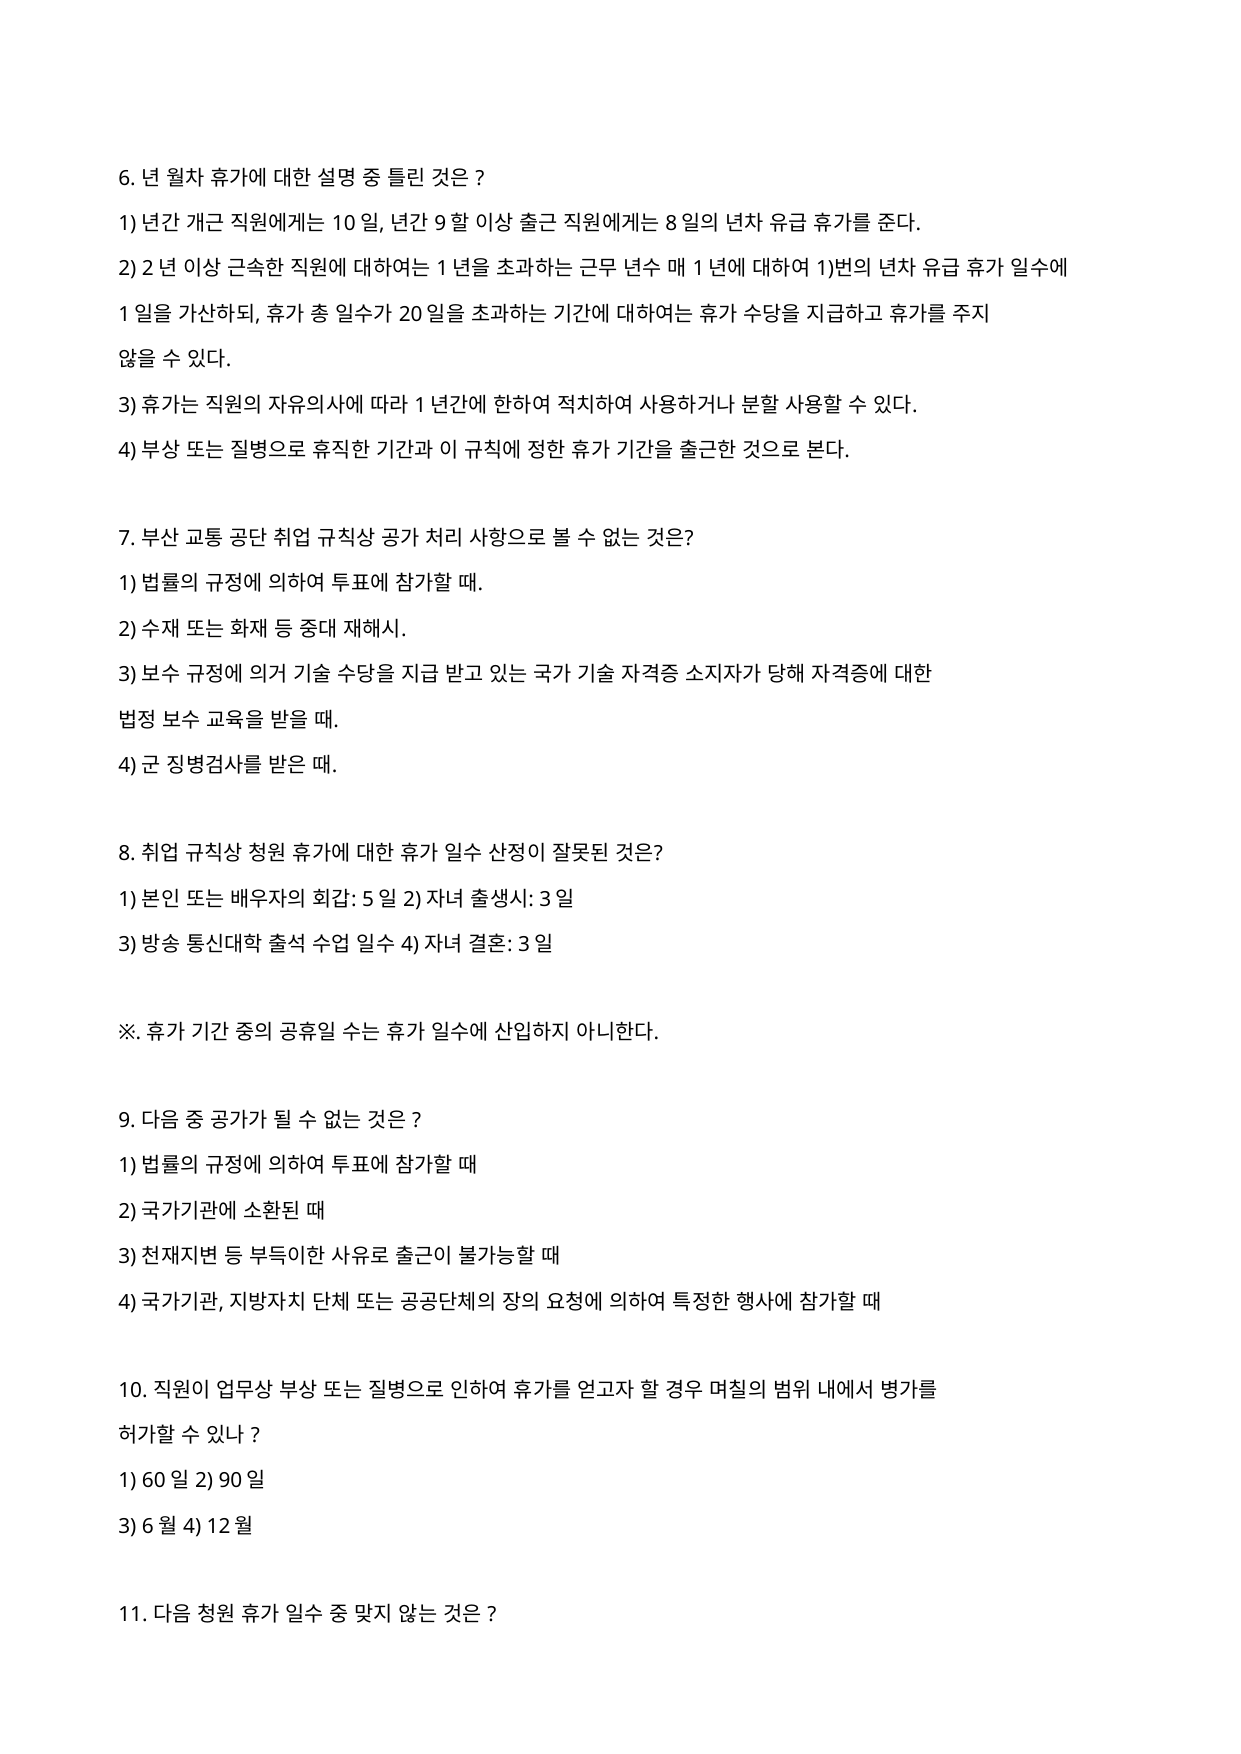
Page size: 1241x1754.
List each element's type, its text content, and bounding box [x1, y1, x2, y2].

text 허가할 수 있나 ? [118, 1418, 1122, 1449]
text 1) 60일 2) 90일 [118, 1464, 1122, 1494]
text 법정 보수 교육을 받을 때. [118, 703, 1122, 733]
text 4) 부상 또는 질병으로 휴직한 기간과 이 규칙에 정한 휴가 기간을 출근한 것으로 본다. [118, 433, 1122, 463]
text 9. 다음 중 공가가 될 수 없는 것은 ? [118, 1103, 1122, 1133]
text 1) 법률의 규정에 의하여 투표에 참가할 때. [118, 567, 1122, 597]
text 3) 보수 규정에 의거 기술 수당을 지급 받고 있는 국가 기술 자격증 소지자가 당해 자격증에 대한 [118, 657, 1122, 688]
text 2) 2년 이상 근속한 직원에 대하여는 1년을 초과하는 근무 년수 매 1년에 대하여 1)번의 년차 유급 휴가 일수에 [118, 252, 1122, 282]
text 1) 법률의 규정에 의하여 투표에 참가할 때 [118, 1149, 1122, 1179]
text 6. 년 월차 휴가에 대한 설명 중 틀린 것은 ? [118, 161, 1122, 191]
text 11. 다음 청원 휴가 일수 중 맞지 않는 것은 ? [118, 1597, 1122, 1627]
text 3) 천재지변 등 부득이한 사유로 출근이 불가능할 때 [118, 1239, 1122, 1270]
text 1일을 가산하되, 휴가 총 일수가 20일을 초과하는 기간에 대하여는 휴가 수당을 지급하고 휴가를 주지 [118, 297, 1122, 327]
text 1) 년간 개근 직원에게는 10일, 년간 9할 이상 출근 직원에게는 8일의 년차 유급 휴가를 준다. [118, 206, 1122, 236]
text 2) 국가기관에 소환된 때 [118, 1194, 1122, 1224]
text 10. 직원이 업무상 부상 또는 질병으로 인하여 휴가를 얻고자 할 경우 며칠의 범위 내에서 병가를 [118, 1373, 1122, 1403]
text 4) 군 징병검사를 받은 때. [118, 748, 1122, 779]
text ※. 휴가 기간 중의 공휴일 수는 휴가 일수에 산입하지 아니한다. [118, 1015, 1122, 1046]
text 3) 방송 통신대학 출석 수업 일수 4) 자녀 결혼: 3일 [118, 927, 1122, 957]
text 3) 6월 4) 12월 [118, 1509, 1122, 1539]
text 2) 수재 또는 화재 등 중대 재해시. [118, 612, 1122, 642]
text 7. 부산 교통 공단 취업 규칙상 공가 처리 사항으로 볼 수 없는 것은? [118, 521, 1122, 552]
text 않을 수 있다. [118, 342, 1122, 373]
text 1) 본인 또는 배우자의 회갑: 5일 2) 자녀 출생시: 3일 [118, 882, 1122, 912]
text 3) 휴가는 직원의 자유의사에 따라 1년간에 한하여 적치하여 사용하거나 분할 사용할 수 있다. [118, 388, 1122, 418]
text 8. 취업 규칙상 청원 휴가에 대한 휴가 일수 산정이 잘못된 것은? [118, 836, 1122, 867]
text 4) 국가기관, 지방자치 단체 또는 공공단체의 장의 요청에 의하여 특정한 행사에 참가할 때 [118, 1285, 1122, 1315]
